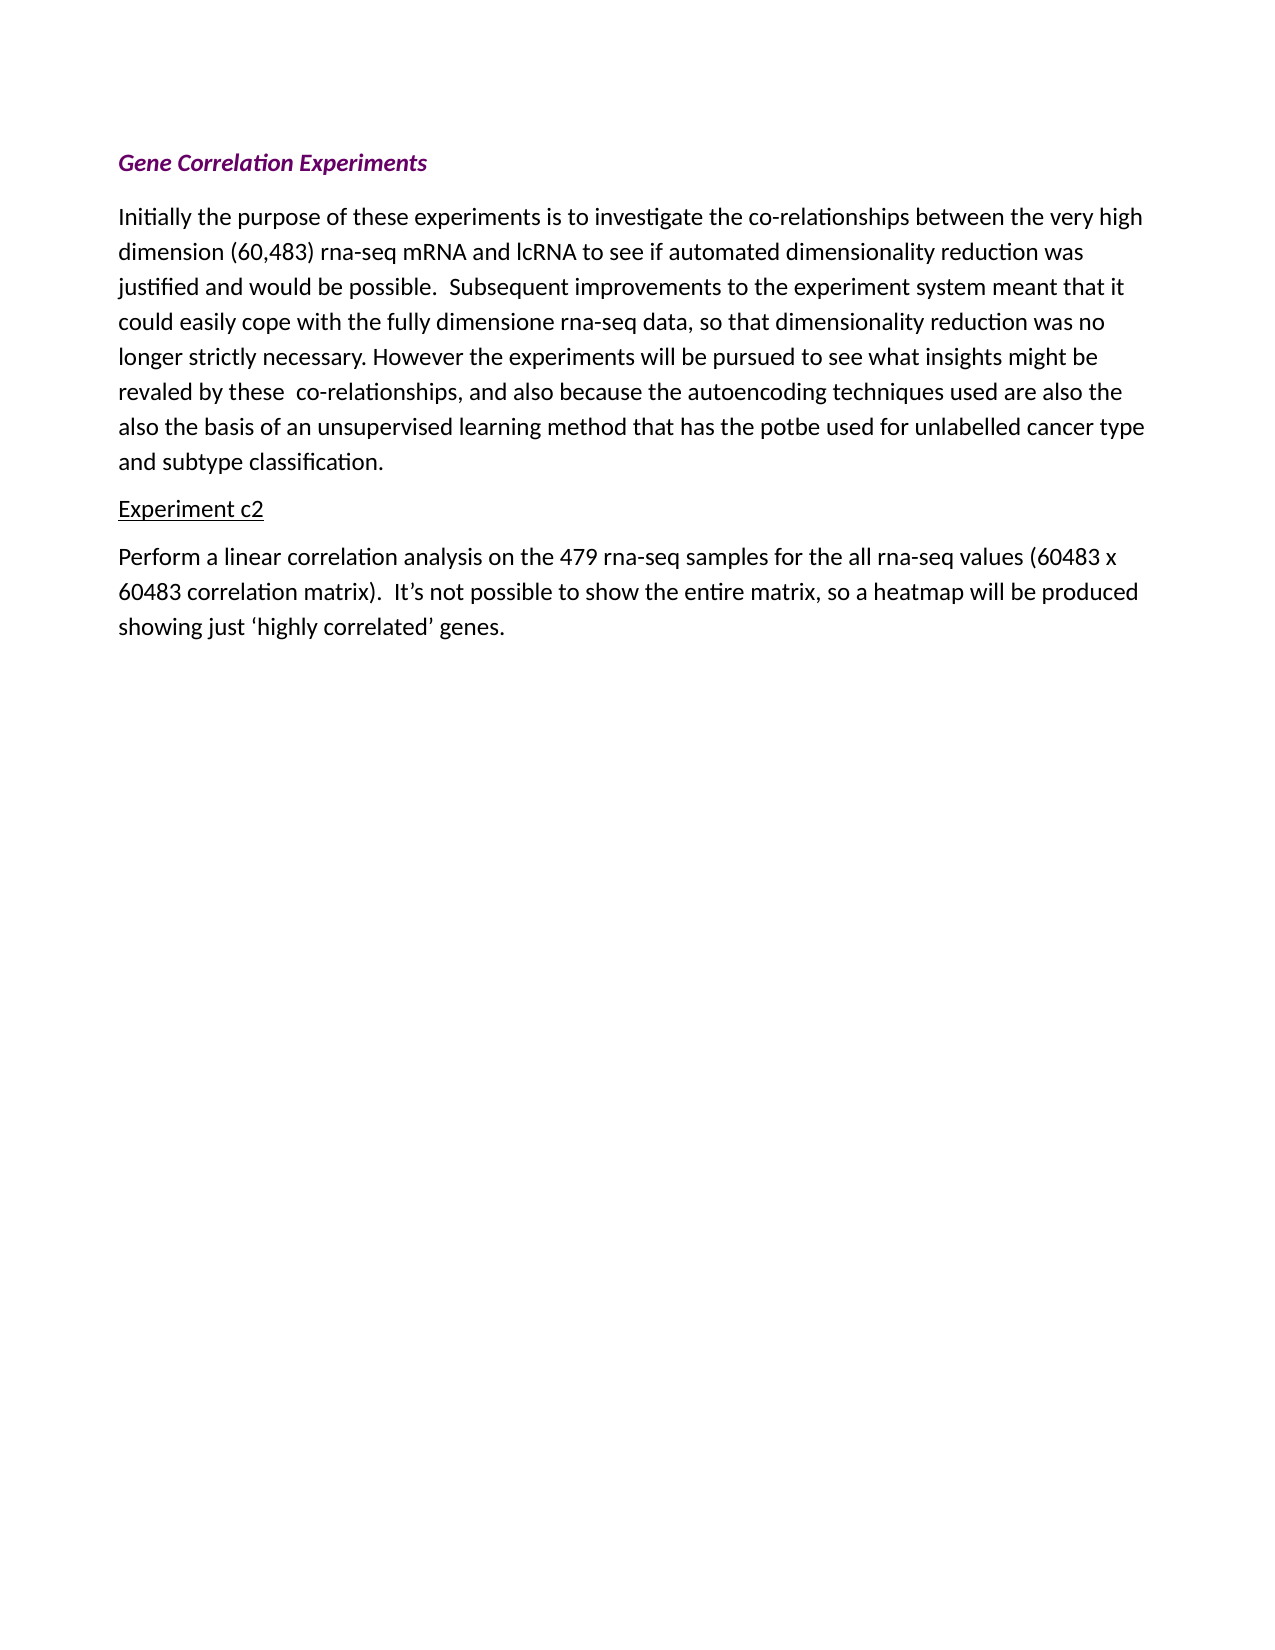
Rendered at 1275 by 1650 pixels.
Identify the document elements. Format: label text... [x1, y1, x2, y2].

text Experiment c2 [118, 493, 1157, 524]
text Perform a linear correlation analysis on the 479 rna-seq samples for the all rna-seq values (60483 x 60483 correlation matrix). It’s not possible to show the entire matrix, so a heatmap will be produced showing just ‘highly correlated’ genes. [118, 541, 1157, 642]
text Initially the purpose of these experiments is to investigate the co-relationships between the very high dimension (60,483) rna-seq mRNA and lcRNA to see if automated dimensionality reduction was justified and would be possible. Subsequent improvements to the experiment system meant that it could easily cope with the fully dimensione rna-seq data, so that dimensionality reduction was no longer strictly necessary. However the experiments will be pursued to see what insights might be revaled by these co-relationships, and also because the autoencoding techniques used are also the also the basis of an unsupervised learning method that has the potbe used for unlabelled cancer type and subtype classification. [118, 201, 1157, 477]
text Gene Correlation Experiments [118, 148, 1157, 178]
